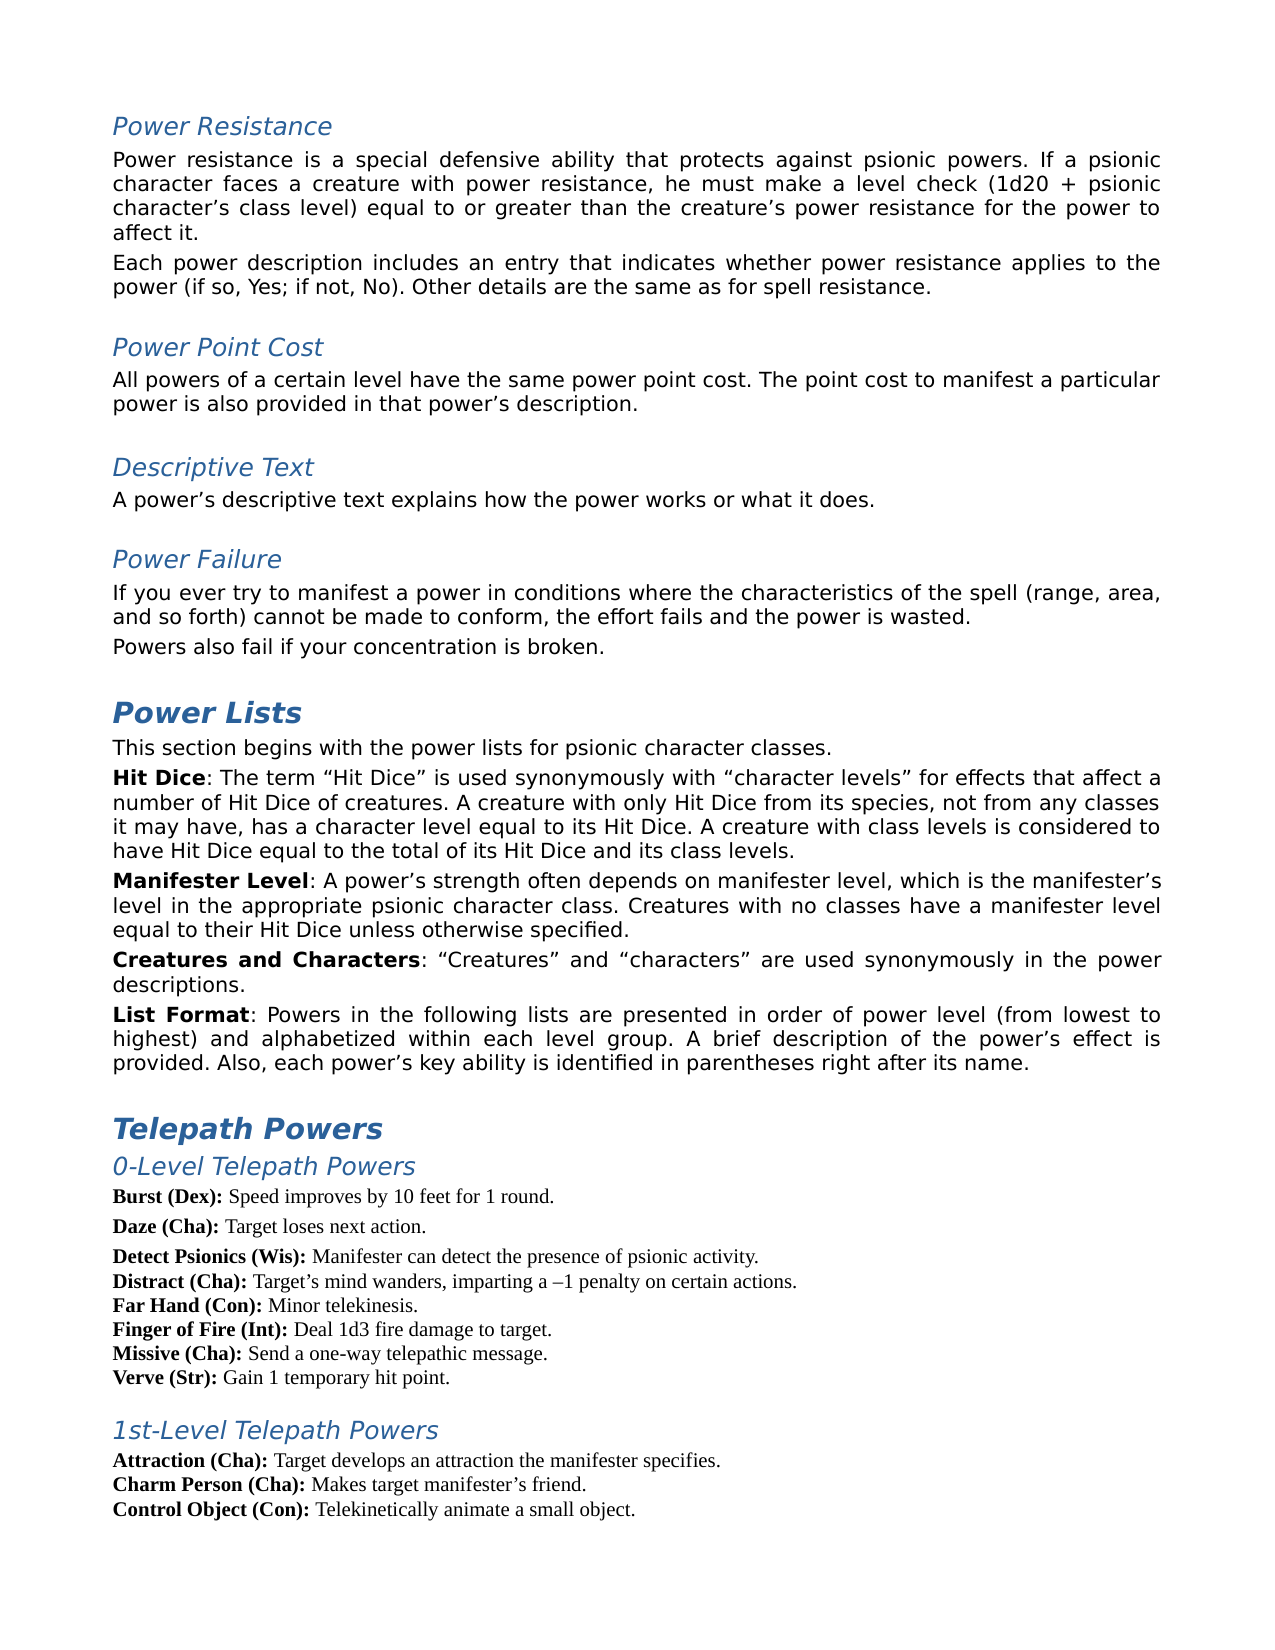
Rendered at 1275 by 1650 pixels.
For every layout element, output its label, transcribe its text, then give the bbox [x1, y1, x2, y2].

text Missive (Cha): Send a one-way telepathic message. [112, 1341, 1162, 1365]
text Finger of Fire (Int): Deal 1d3 fire damage to target. [112, 1317, 1162, 1341]
text All powers of a certain level have the same power point cost. The point cost to manifest a particular power is also provided in that power’s description. [112, 368, 1162, 416]
text Power resistance is a special defensive ability that protects against psionic powers. If a psionic character faces a creature with power resistance, he must make a level check (1d20 + psionic character’s class level) equal to or greater than the creature’s power resistance for the power to affect it. [112, 148, 1162, 245]
text Hit Dice: The term “Hit Dice” is used synonymously with “character levels” for effects that affect a number of Hit Dice of creatures. A creature with only Hit Dice from its species, not from any classes it may have, has a character level equal to its Hit Dice. A creature with class levels is considered to have Hit Dice equal to the total of its Hit Dice and its class levels. [112, 766, 1162, 863]
text This section begins with the power lists for psionic character classes. [112, 736, 1162, 760]
text Burst (Dex): Speed improves by 10 feet for 1 round. [112, 1184, 1162, 1208]
subtitle 0-Level Telepath Powers [112, 1152, 1162, 1181]
text Verve (Str): Gain 1 temporary hit point. [112, 1365, 1162, 1389]
text A power’s descriptive text explains how the power works or what it does. [112, 488, 1162, 512]
text Control Object (Con): Telekinetically animate a small object. [112, 1496, 1162, 1521]
subtitle Power Lists [112, 696, 1162, 730]
text Daze (Cha): Target loses next action. [112, 1214, 1162, 1238]
text Detect Psionics (Wis): Manifester can detect the presence of psionic activity. [112, 1244, 1162, 1268]
subtitle Power Point Cost [112, 333, 1162, 362]
text Far Hand (Con): Minor telekinesis. [112, 1293, 1162, 1317]
text Attraction (Cha): Target develops an attraction the manifester specifies. [112, 1448, 1162, 1472]
subtitle Descriptive Text [112, 453, 1162, 482]
text Distract (Cha): Target’s mind wanders, imparting a –1 penalty on certain actions. [112, 1268, 1162, 1293]
text Powers also fail if your concentration is broken. [112, 635, 1162, 660]
text Each power description includes an entry that indicates whether power resistance applies to the power (if so, Yes; if not, No). Other details are the same as for spell resistance. [112, 251, 1162, 299]
subtitle 1st-Level Telepath Powers [112, 1416, 1162, 1445]
text If you ever try to manifest a power in conditions where the characteristics of the spell (range, area, and so forth) cannot be made to conform, the effort fails and the power is wasted. [112, 581, 1162, 629]
subtitle Power Resistance [112, 112, 1162, 142]
subtitle Power Failure [112, 546, 1162, 575]
text Manifester Level: A power’s strength often depends on manifester level, which is the manifester’s level in the appropriate psionic character class. Creatures with no classes have a manifester level equal to their Hit Dice unless otherwise specified. [112, 869, 1162, 942]
text List Format: Powers in the following lists are presented in order of power level (from lowest to highest) and alphabetized within each level group. A brief description of the power’s effect is provided. Also, each power’s key ability is identified in parentheses right after its name. [112, 1003, 1162, 1076]
text Charm Person (Cha): Makes target manifester’s friend. [112, 1472, 1162, 1496]
text Creatures and Characters: “Creatures” and “characters” are used synonymously in the power descriptions. [112, 948, 1162, 997]
subtitle Telepath Powers [112, 1112, 1162, 1146]
